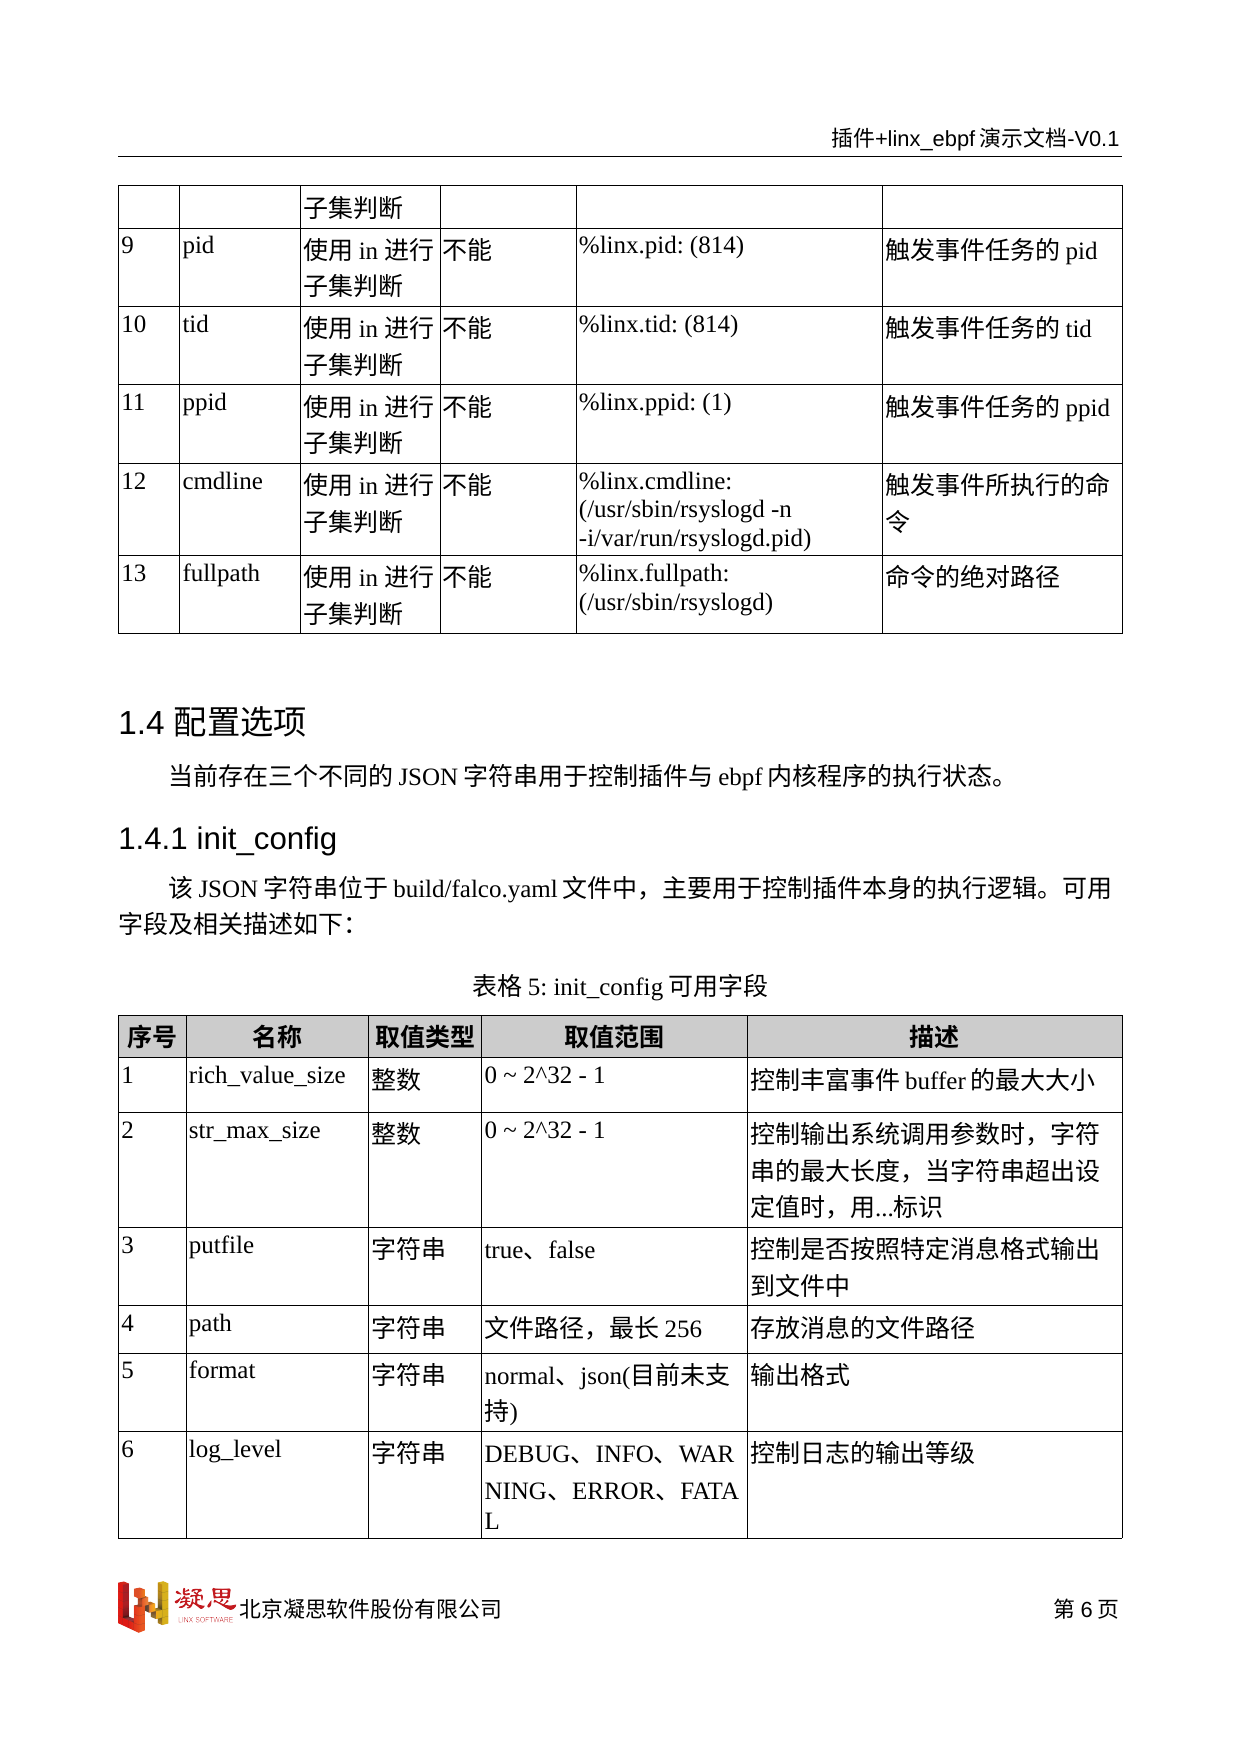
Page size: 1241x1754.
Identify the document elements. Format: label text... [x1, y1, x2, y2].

table_cell 不能 [441, 556, 576, 633]
table_cell ppid [180, 385, 300, 463]
table_cell 0 ~ 2^32 - 1 [482, 1058, 747, 1112]
table_cell %linx.ppid: (1) [577, 385, 882, 463]
table_cell 控制输出系统调用参数时，字符串的最大长度，当字符串超出设定值时，用...标识 [748, 1113, 1122, 1227]
table_cell true、false [482, 1228, 747, 1305]
table_cell 3 [119, 1228, 186, 1305]
table_cell %linx.cmdline: (/usr/sbin/rsyslogd -n -i/var/run/rsyslogd.pid) [577, 464, 882, 555]
table_cell 整数 [369, 1058, 481, 1112]
table_cell tid [180, 307, 300, 384]
table_cell 字符串 [369, 1432, 481, 1538]
table_header 取值范围 [482, 1016, 747, 1057]
text 该JSON字符串位于build/falco.yaml文件中，主要用于控制插件本身的执行逻辑。可用字段及相关描述如下： [118, 868, 1122, 941]
table_cell %linx.pid: (814) [577, 229, 882, 306]
table_cell path [187, 1306, 368, 1352]
table_cell DEBUG、INFO、WARNING、ERROR、FATAL [482, 1432, 747, 1538]
table_cell 0 ~ 2^32 - 1 [482, 1113, 747, 1227]
table_cell [883, 186, 1122, 227]
subtitle init_config [118, 820, 1122, 856]
table_cell 12 [119, 464, 179, 555]
table_cell log_level [187, 1432, 368, 1538]
table_header 序号 [119, 1016, 186, 1057]
table_cell 不能 [441, 464, 576, 555]
table_cell 1 [119, 1058, 186, 1112]
table_cell 触发事件任务的tid [883, 307, 1122, 384]
table_cell 不能 [441, 307, 576, 384]
table_cell 输出格式 [748, 1354, 1122, 1431]
text 表格 5: init_config可用字段 [118, 966, 1122, 1002]
table_cell cmdline [180, 464, 300, 555]
table_cell str_max_size [187, 1113, 368, 1227]
table_cell rich_value_size [187, 1058, 368, 1112]
table_cell 9 [119, 229, 179, 306]
text 当前存在三个不同的JSON字符串用于控制插件与ebpf内核程序的执行状态。 [118, 756, 1122, 793]
table_cell [180, 186, 300, 227]
table_cell 存放消息的文件路径 [748, 1306, 1122, 1352]
table_cell 4 [119, 1306, 186, 1352]
table_cell 10 [119, 307, 179, 384]
table_cell 使用 in 进行子集判断 [301, 307, 440, 384]
table_cell 6 [119, 1432, 186, 1538]
table_cell 11 [119, 385, 179, 463]
table_cell fullpath [180, 556, 300, 633]
table_cell [119, 186, 179, 227]
table_cell 整数 [369, 1113, 481, 1227]
table_cell 控制是否按照特定消息格式输出到文件中 [748, 1228, 1122, 1305]
table_cell pid [180, 229, 300, 306]
table_cell 控制丰富事件buffer的最大大小 [748, 1058, 1122, 1112]
table_cell 控制日志的输出等级 [748, 1432, 1122, 1538]
table_cell 13 [119, 556, 179, 633]
table_cell 使用 in 进行子集判断 [301, 229, 440, 306]
table_cell 触发事件任务的pid [883, 229, 1122, 306]
table_header 名称 [187, 1016, 368, 1057]
table_cell 字符串 [369, 1354, 481, 1431]
table_cell %linx.fullpath: (/usr/sbin/rsyslogd) [577, 556, 882, 633]
table_cell %linx.tid: (814) [577, 307, 882, 384]
table_cell 命令的绝对路径 [883, 556, 1122, 633]
table_cell 使用 in 进行子集判断 [301, 385, 440, 463]
table_cell 2 [119, 1113, 186, 1227]
table_cell 使用 in 进行子集判断 [301, 464, 440, 555]
table_header 取值类型 [369, 1016, 481, 1057]
table_cell 触发事件所执行的命令 [883, 464, 1122, 555]
table_cell 字符串 [369, 1306, 481, 1352]
table_cell [577, 186, 882, 227]
table_cell format [187, 1354, 368, 1431]
table_cell 不能 [441, 229, 576, 306]
table_cell 字符串 [369, 1228, 481, 1305]
table_cell 文件路径，最长256 [482, 1306, 747, 1352]
table_cell 触发事件任务的ppid [883, 385, 1122, 463]
table_cell 不能 [441, 385, 576, 463]
subtitle 配置选项 [118, 696, 1122, 744]
picture [118, 1581, 237, 1633]
table_cell normal、json(目前未支持) [482, 1354, 747, 1431]
table_header 描述 [748, 1016, 1122, 1057]
table_cell putfile [187, 1228, 368, 1305]
table_cell 使用 in 进行子集判断 [301, 556, 440, 633]
table_cell 5 [119, 1354, 186, 1431]
table_cell [441, 186, 576, 227]
table_cell 子集判断 [301, 186, 440, 227]
